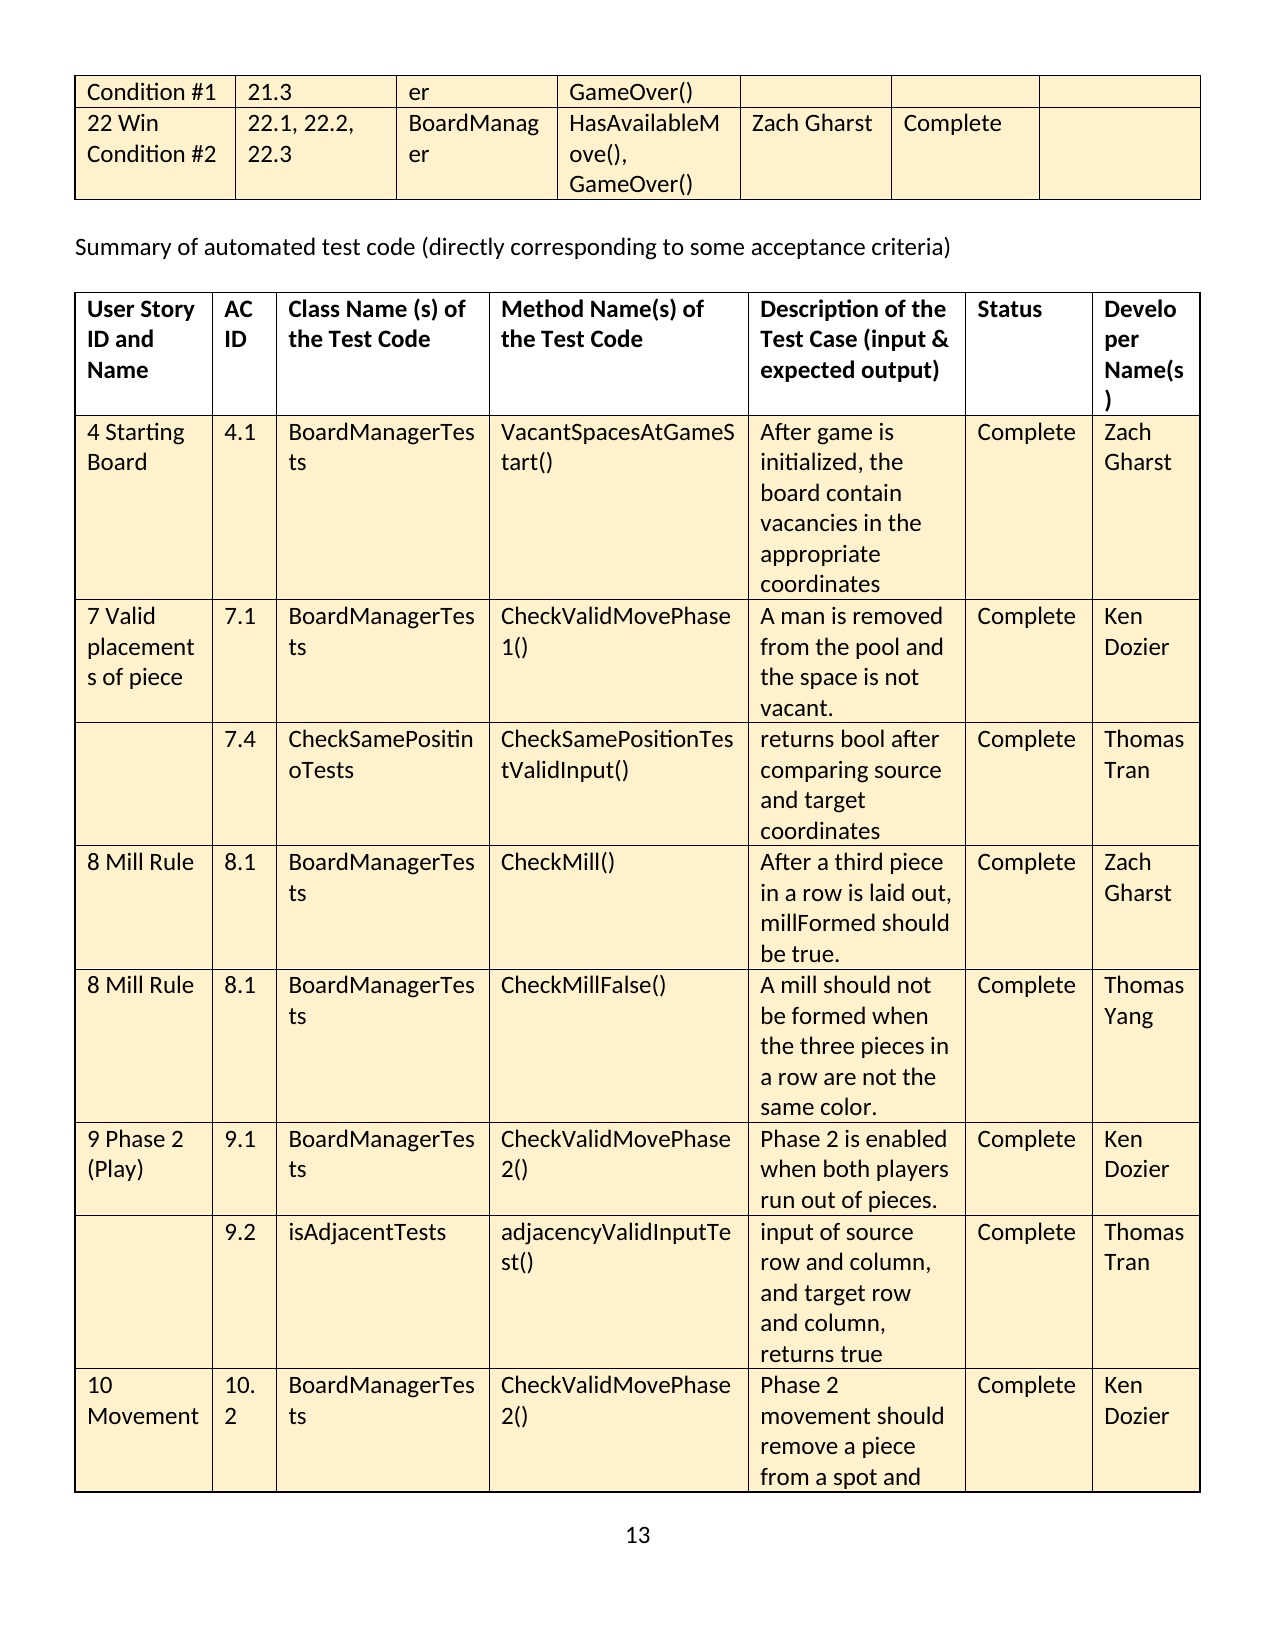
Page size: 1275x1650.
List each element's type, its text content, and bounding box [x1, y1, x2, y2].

table_cell input of source row and column, and target row and column, returns true [749, 1216, 965, 1368]
table_cell BoardManagerTests [277, 970, 489, 1122]
table_cell Ken Dozier [1093, 1123, 1199, 1215]
table_cell adjacencyValidInputTest() [490, 1216, 748, 1368]
table_cell Phase 2 is enabled when both players run out of pieces. [749, 1123, 965, 1215]
table_header Developer Name(s) [1093, 293, 1199, 415]
table_cell 7.1 [213, 600, 276, 722]
table_cell Complete [966, 846, 1092, 968]
table_cell Complete [966, 723, 1092, 845]
table_cell 8 Mill Rule [76, 970, 212, 1122]
table_cell CheckSamePositionTestValidInput() [490, 723, 748, 845]
table_cell 22 Win Condition #2 [76, 108, 235, 199]
table_cell BoardManagerTests [277, 416, 489, 599]
table_header Method Name(s) of the Test Code [490, 293, 748, 415]
table_cell Zach Gharst [741, 108, 891, 199]
table_cell Complete [966, 1216, 1092, 1368]
table_cell Complete [892, 108, 1039, 199]
table_cell [1040, 76, 1200, 107]
table_cell Ken Dozier [1093, 600, 1199, 722]
table_cell CheckSamePositinoTests [277, 723, 489, 845]
table_cell VacantSpacesAtGameStart() [490, 416, 748, 599]
table_cell Phase 2 movement should remove a piece from a spot and [749, 1369, 965, 1491]
table_cell Thomas Tran [1093, 723, 1199, 845]
table_header AC ID [213, 293, 276, 415]
table_cell [892, 76, 1039, 107]
table_cell Zach Gharst [1093, 846, 1199, 968]
table_cell [76, 1216, 212, 1368]
table_cell Complete [966, 600, 1092, 722]
table_cell CheckMillFalse() [490, 970, 748, 1122]
table_header Status [966, 293, 1092, 415]
table_header User Story ID and Name [76, 293, 212, 415]
table_cell isAdjacentTests [277, 1216, 489, 1368]
table_cell After a third piece in a row is laid out, millFormed should be true. [749, 846, 965, 968]
table_cell [1040, 108, 1200, 199]
table_cell 8.1 [213, 970, 276, 1122]
table_cell 4.1 [213, 416, 276, 599]
table_cell CheckValidMovePhase1() [490, 600, 748, 722]
table_cell BoardManager [397, 108, 557, 199]
table_cell 8.1 [213, 846, 276, 968]
table_cell Thomas Yang [1093, 970, 1199, 1122]
table_cell 7 Valid placements of piece [76, 600, 212, 722]
table_cell [76, 723, 212, 845]
table_header Description of the Test Case (input & expected output) [749, 293, 965, 415]
table_cell CheckMill() [490, 846, 748, 968]
table_header Class Name (s) of the Test Code [277, 293, 489, 415]
table_cell returns bool after comparing source and target coordinates [749, 723, 965, 845]
table_cell 9.1 [213, 1123, 276, 1215]
table_cell Ken Dozier [1093, 1369, 1199, 1491]
table_cell A mill should not be formed when the three pieces in a row are not the same color. [749, 970, 965, 1122]
table_cell A man is removed from the pool and the space is not vacant. [749, 600, 965, 722]
table_cell 7.4 [213, 723, 276, 845]
table_cell CheckValidMovePhase2() [490, 1369, 748, 1491]
table_cell 10 Movement [76, 1369, 212, 1491]
table_cell 9.2 [213, 1216, 276, 1368]
table_cell Complete [966, 1369, 1092, 1491]
table_cell 8 Mill Rule [76, 846, 212, 968]
table_cell Condition #1 [76, 76, 235, 107]
table_cell Zach Gharst [1093, 416, 1199, 599]
table_cell HasAvailableMove(), GameOver() [558, 108, 740, 199]
table_cell Complete [966, 1123, 1092, 1215]
table_cell BoardManagerTests [277, 1369, 489, 1491]
table_cell CheckValidMovePhase2() [490, 1123, 748, 1215]
text Summary of automated test code (directly corresponding to some acceptance criteria) [75, 231, 1200, 261]
table_cell Complete [966, 416, 1092, 599]
table_cell [741, 76, 891, 107]
table_cell 10.2 [213, 1369, 276, 1491]
table_cell BoardManagerTests [277, 600, 489, 722]
table_cell 9 Phase 2 (Play) [76, 1123, 212, 1215]
table_cell 4 Starting Board [76, 416, 212, 599]
table_cell GameOver() [558, 76, 740, 107]
table_cell After game is initialized, the board contain vacancies in the appropriate coordinates [749, 416, 965, 599]
table_cell er [397, 76, 557, 107]
table_cell Thomas Tran [1093, 1216, 1199, 1368]
table_cell BoardManagerTests [277, 846, 489, 968]
table_cell 21.3 [236, 76, 396, 107]
table_cell BoardManagerTests [277, 1123, 489, 1215]
table_cell 22.1, 22.2, 22.3 [236, 108, 396, 199]
table_cell Complete [966, 970, 1092, 1122]
